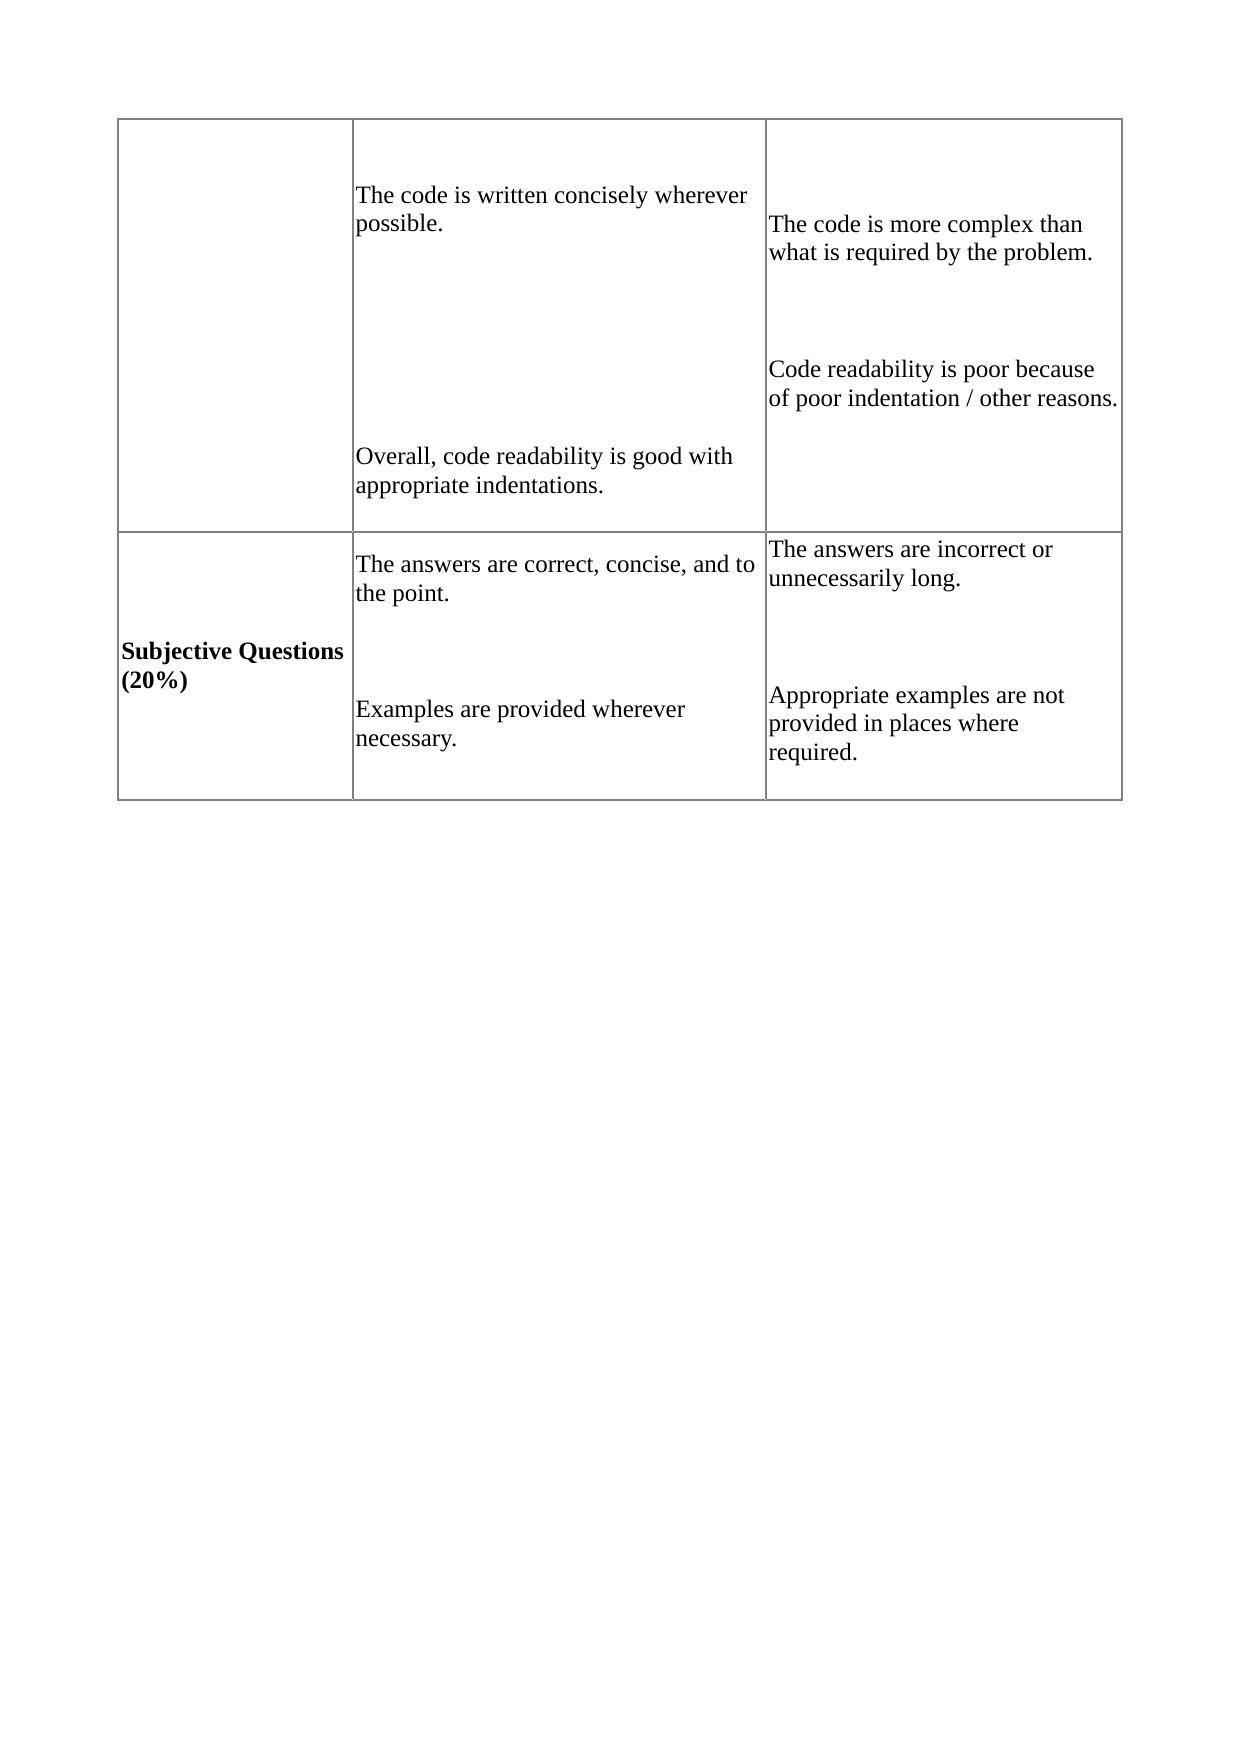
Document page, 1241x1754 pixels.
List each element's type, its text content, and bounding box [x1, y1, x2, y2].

table_cell The code is more complex than what is required by the problem. Code readability is poor because of poor indentation / other reasons. [767, 120, 1121, 531]
table_cell The answers are incorrect or unnecessarily long. Appropriate examples are not provided in places where required. [767, 533, 1121, 798]
table_cell The answers are correct, concise, and to the point. Examples are provided wherever necessary. [354, 533, 765, 798]
table_cell The code is written concisely wherever possible. Overall, code readability is good with appropriate indentations. [354, 120, 765, 531]
table_cell [119, 120, 352, 531]
table_cell Subjective Questions (20%) [119, 533, 352, 798]
